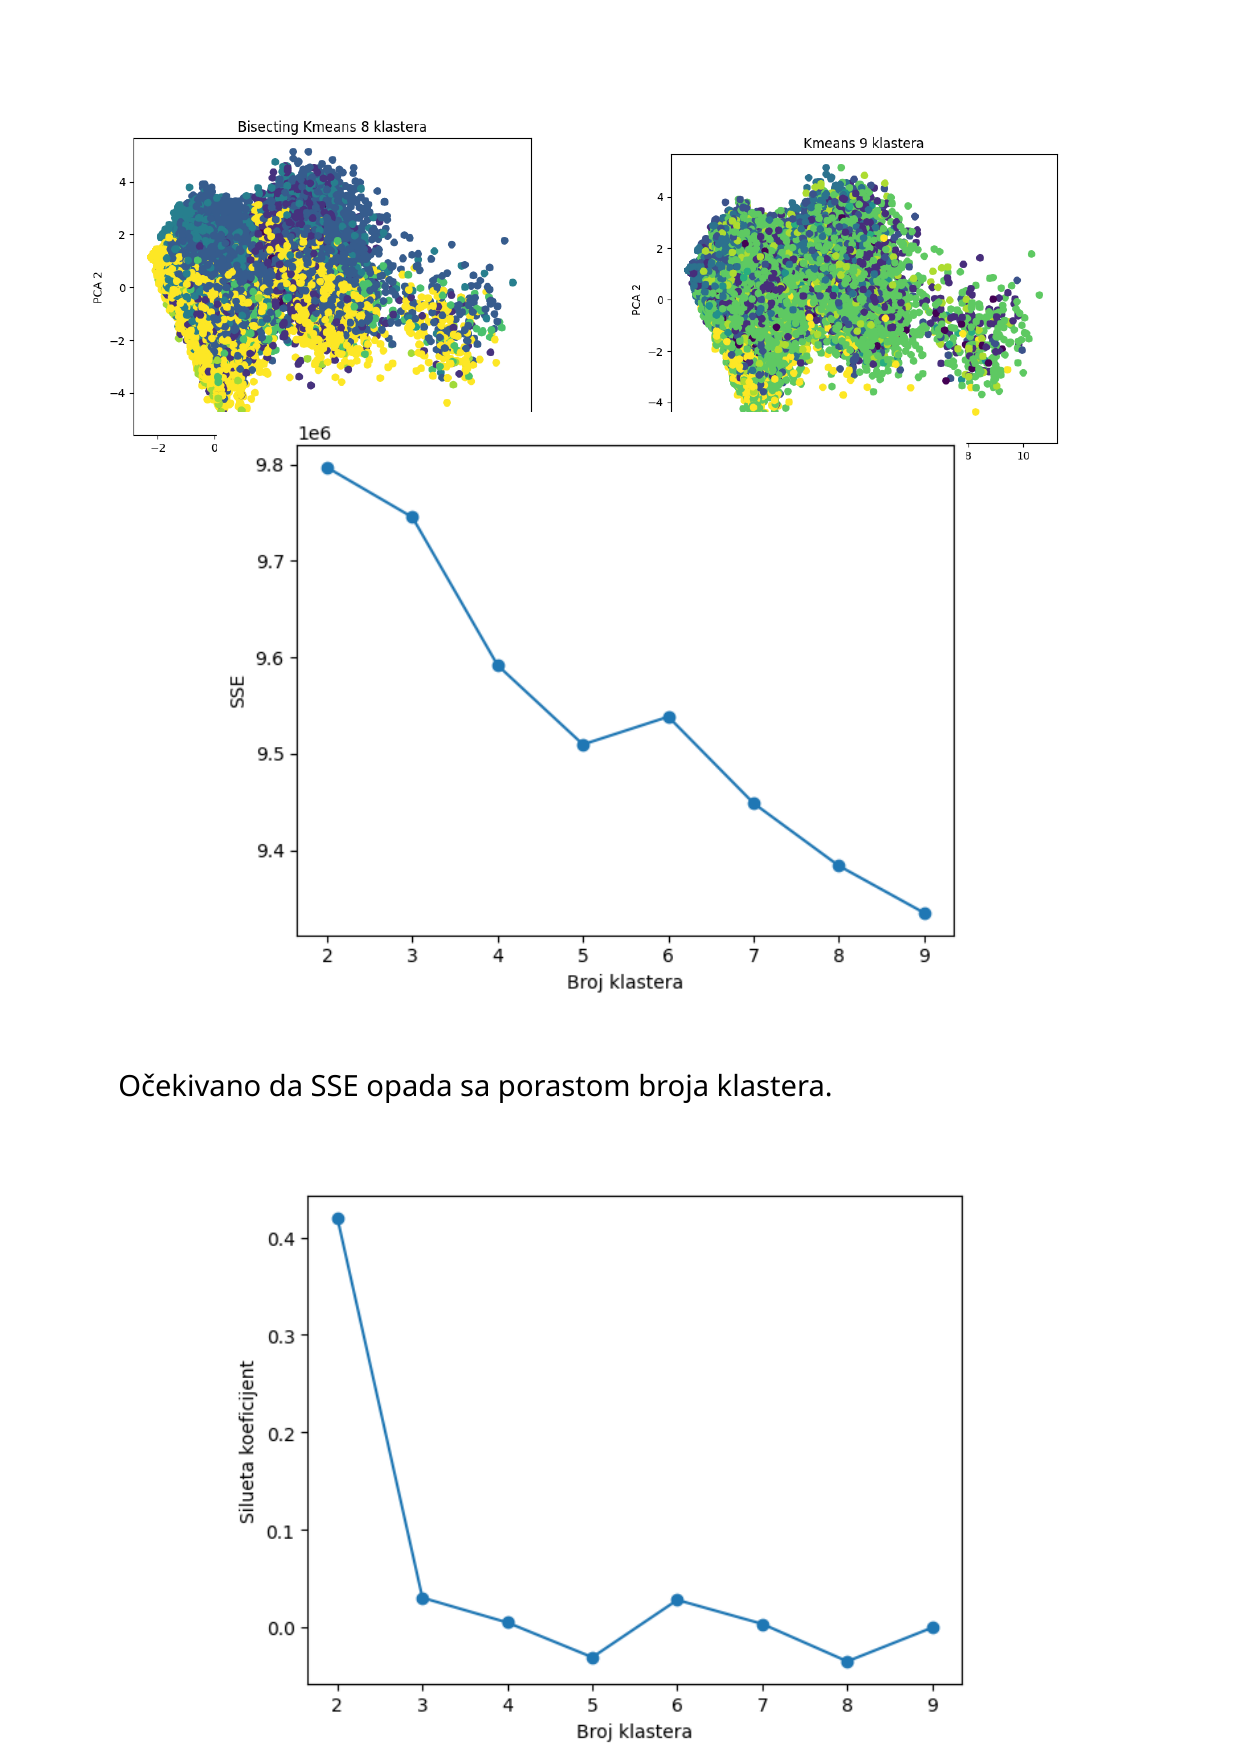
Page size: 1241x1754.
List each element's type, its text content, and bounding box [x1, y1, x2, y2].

picture [227, 1184, 975, 1754]
text Očekivano da SSE opada sa porastom broja klastera. [118, 1066, 1122, 1105]
picture [85, 113, 1064, 1006]
